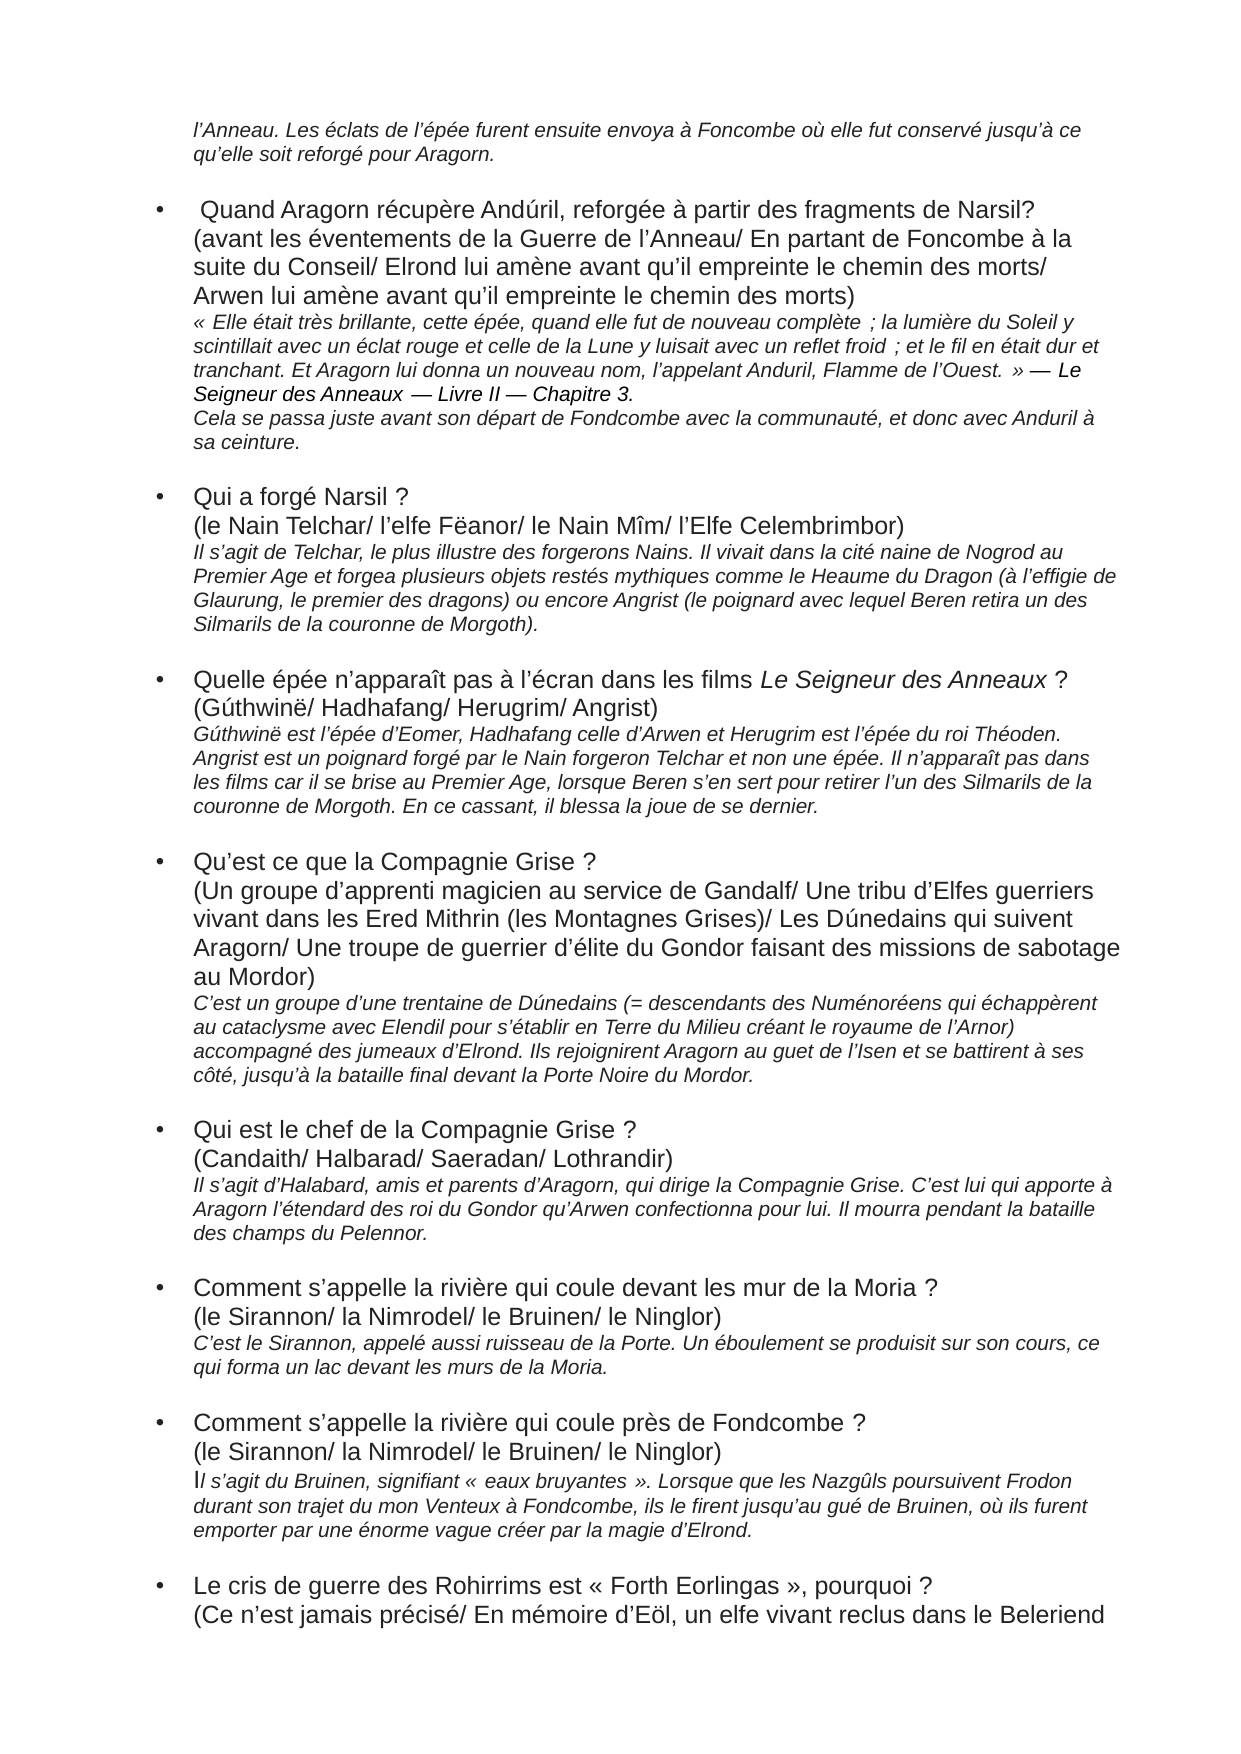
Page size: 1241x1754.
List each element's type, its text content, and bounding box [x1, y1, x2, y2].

list Quand Aragorn récupère Andúril, reforgée à partir des fragments de Narsil? (avant les éventements de la Guerre de l’Anneau/ En partant de Foncombe à la suite du Conseil/ Elrond lui amène avant qu’il empreinte le chemin des morts/ Arwen lui amène avant qu’il empreinte le chemin des morts) « Elle était très brillante, cette épée, quand elle fut de nouveau complète ; la lumière du Soleil y scintillait avec un éclat rouge et celle de la Lune y luisait avec un reflet froid ; et le fil en était dur et tranchant. Et Aragorn lui donna un nouveau nom, l’appelant Anduril, Flamme de l’Ouest. » — Le Seigneur des Anneaux — Livre II — Chapitre 3. Cela se passa juste avant son départ de Fondcombe avec la communauté, et donc avec Anduril à sa ceinture. [156, 195, 1122, 482]
list Qui est le chef de la Compagnie Grise ? (Candaith/ Halbarad/ Saeradan/ Lothrandir) Il s’agit d’Halabard, amis et parents d’Aragorn, qui dirige la Compagnie Grise. C’est lui qui apporte à Aragorn l’étendard des roi du Gondor qu’Arwen confectionna pour lui. Il mourra pendant la bataille des champs du Pelennor. [156, 1115, 1122, 1273]
list Quelle épée n’apparaît pas à l’écran dans les films Le Seigneur des Anneaux ? (Gúthwinë/ Hadhafang/ Herugrim/ Angrist) Gúthwinë est l’épée d’Eomer, Hadhafang celle d’Arwen et Herugrim est l’épée du roi Théoden. Angrist est un poignard forgé par le Nain forgeron Telchar et non une épée. Il n’apparaît pas dans les films car il se brise au Premier Age, lorsque Beren s’en sert pour retirer l’un des Silmarils de la couronne de Morgoth. En ce cassant, il blessa la joue de se dernier. [156, 664, 1122, 847]
list l’Anneau. Les éclats de l’épée furent ensuite envoya à Foncombe où elle fut conservé jusqu’à ce qu’elle soit reforgé pour Aragorn. [156, 118, 1122, 195]
list Qui a forgé Narsil ? (le Nain Telchar/ l’elfe Fëanor/ le Nain Mîm/ l’Elfe Celembrimbor) Il s’agit de Telchar, le plus illustre des forgerons Nains. Il vivait dans la cité naine de Nogrod au Premier Age et forgea plusieurs objets restés mythiques comme le Heaume du Dragon (à l’effigie de Glaurung, le premier des dragons) ou encore Angrist (le poignard avec lequel Beren retira un des Silmarils de la couronne de Morgoth). [156, 482, 1122, 664]
list Le cris de guerre des Rohirrims est « Forth Eorlingas », pourquoi ? (Ce n’est jamais précisé/ En mémoire d’Eöl, un elfe vivant reclus dans le Beleriend [156, 1571, 1122, 1628]
list Qu’est ce que la Compagnie Grise ? (Un groupe d’apprenti magicien au service de Gandalf/ Une tribu d’Elfes guerriers vivant dans les Ered Mithrin (les Montagnes Grises)/ Les Dúnedains qui suivent Aragorn/ Une troupe de guerrier d’élite du Gondor faisant des missions de sabotage au Mordor) C’est un groupe d’une trentaine de Dúnedains (= descendants des Numénoréens qui échappèrent au cataclysme avec Elendil pour s’établir en Terre du Milieu créant le royaume de l’Arnor) accompagné des jumeaux d’Elrond. Ils rejoignirent Aragorn au guet de l’Isen et se battirent à ses côté, jusqu’à la bataille final devant la Porte Noire du Mordor. [156, 847, 1122, 1115]
list Comment s’appelle la rivière qui coule près de Fondcombe ? (le Sirannon/ la Nimrodel/ le Bruinen/ le Ninglor) Il s’agit du Bruinen, signifiant « eaux bruyantes ». Lorsque que les Nazgûls poursuivent Frodon durant son trajet du mon Venteux à Fondcombe, ils le firent jusqu’au gué de Bruinen, où ils furent emporter par une énorme vague créer par la magie d’Elrond. [156, 1408, 1122, 1571]
list Comment s’appelle la rivière qui coule devant les mur de la Moria ? (le Sirannon/ la Nimrodel/ le Bruinen/ le Ninglor) C’est le Sirannon, appelé aussi ruisseau de la Porte. Un éboulement se produisit sur son cours, ce qui forma un lac devant les murs de la Moria. [156, 1273, 1122, 1408]
